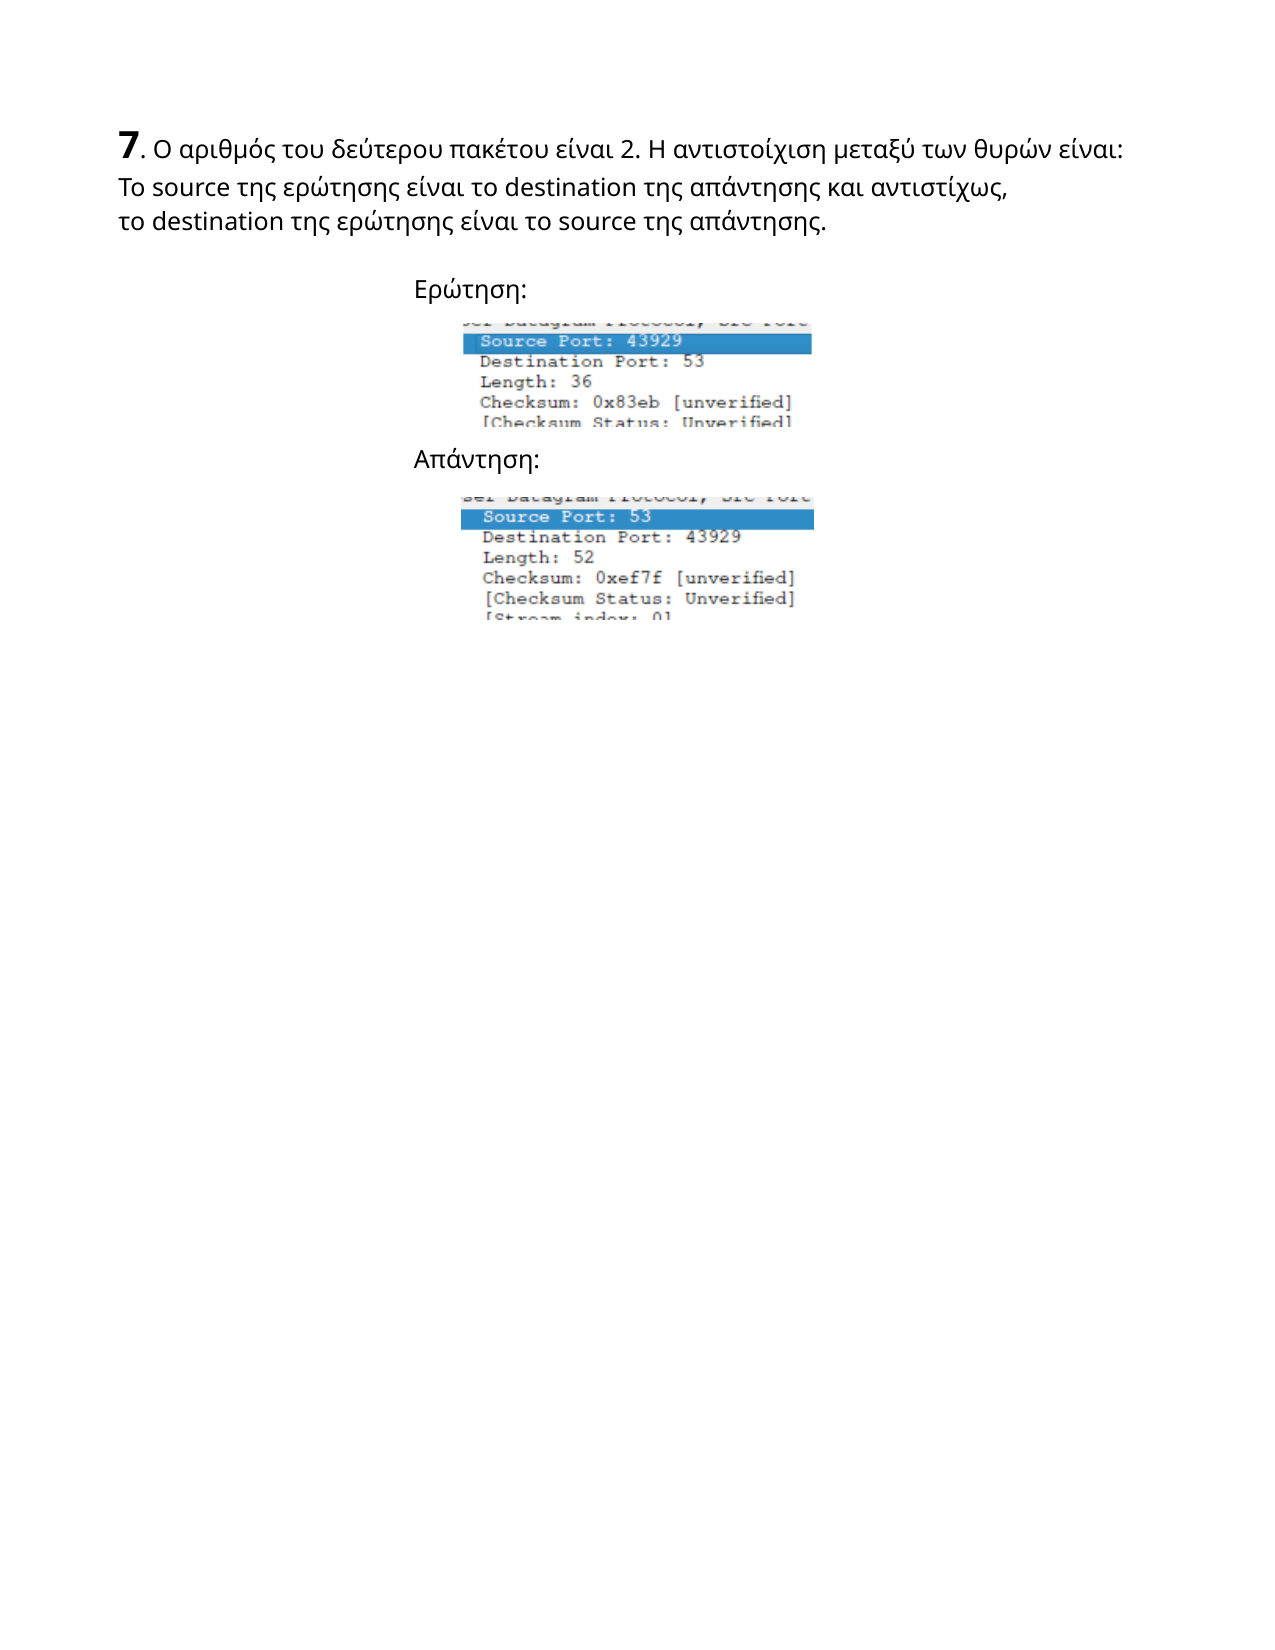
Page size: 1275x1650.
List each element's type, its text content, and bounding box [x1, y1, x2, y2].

text 7. Ο αριθμός του δεύτερου πακέτου είναι 2. Η αντιστοίχιση μεταξύ των θυρών είναι: [118, 118, 1157, 169]
text Το source της ερώτησης είναι το destination της απάντησης και αντιστίχως, [118, 169, 1157, 203]
text Απάντηση: [118, 442, 1157, 476]
picture [463, 323, 812, 427]
text Ερώτηση: [118, 271, 1157, 305]
text το destination της ερώτησης είναι το source της απάντησης. [118, 203, 1157, 237]
picture [461, 497, 814, 620]
